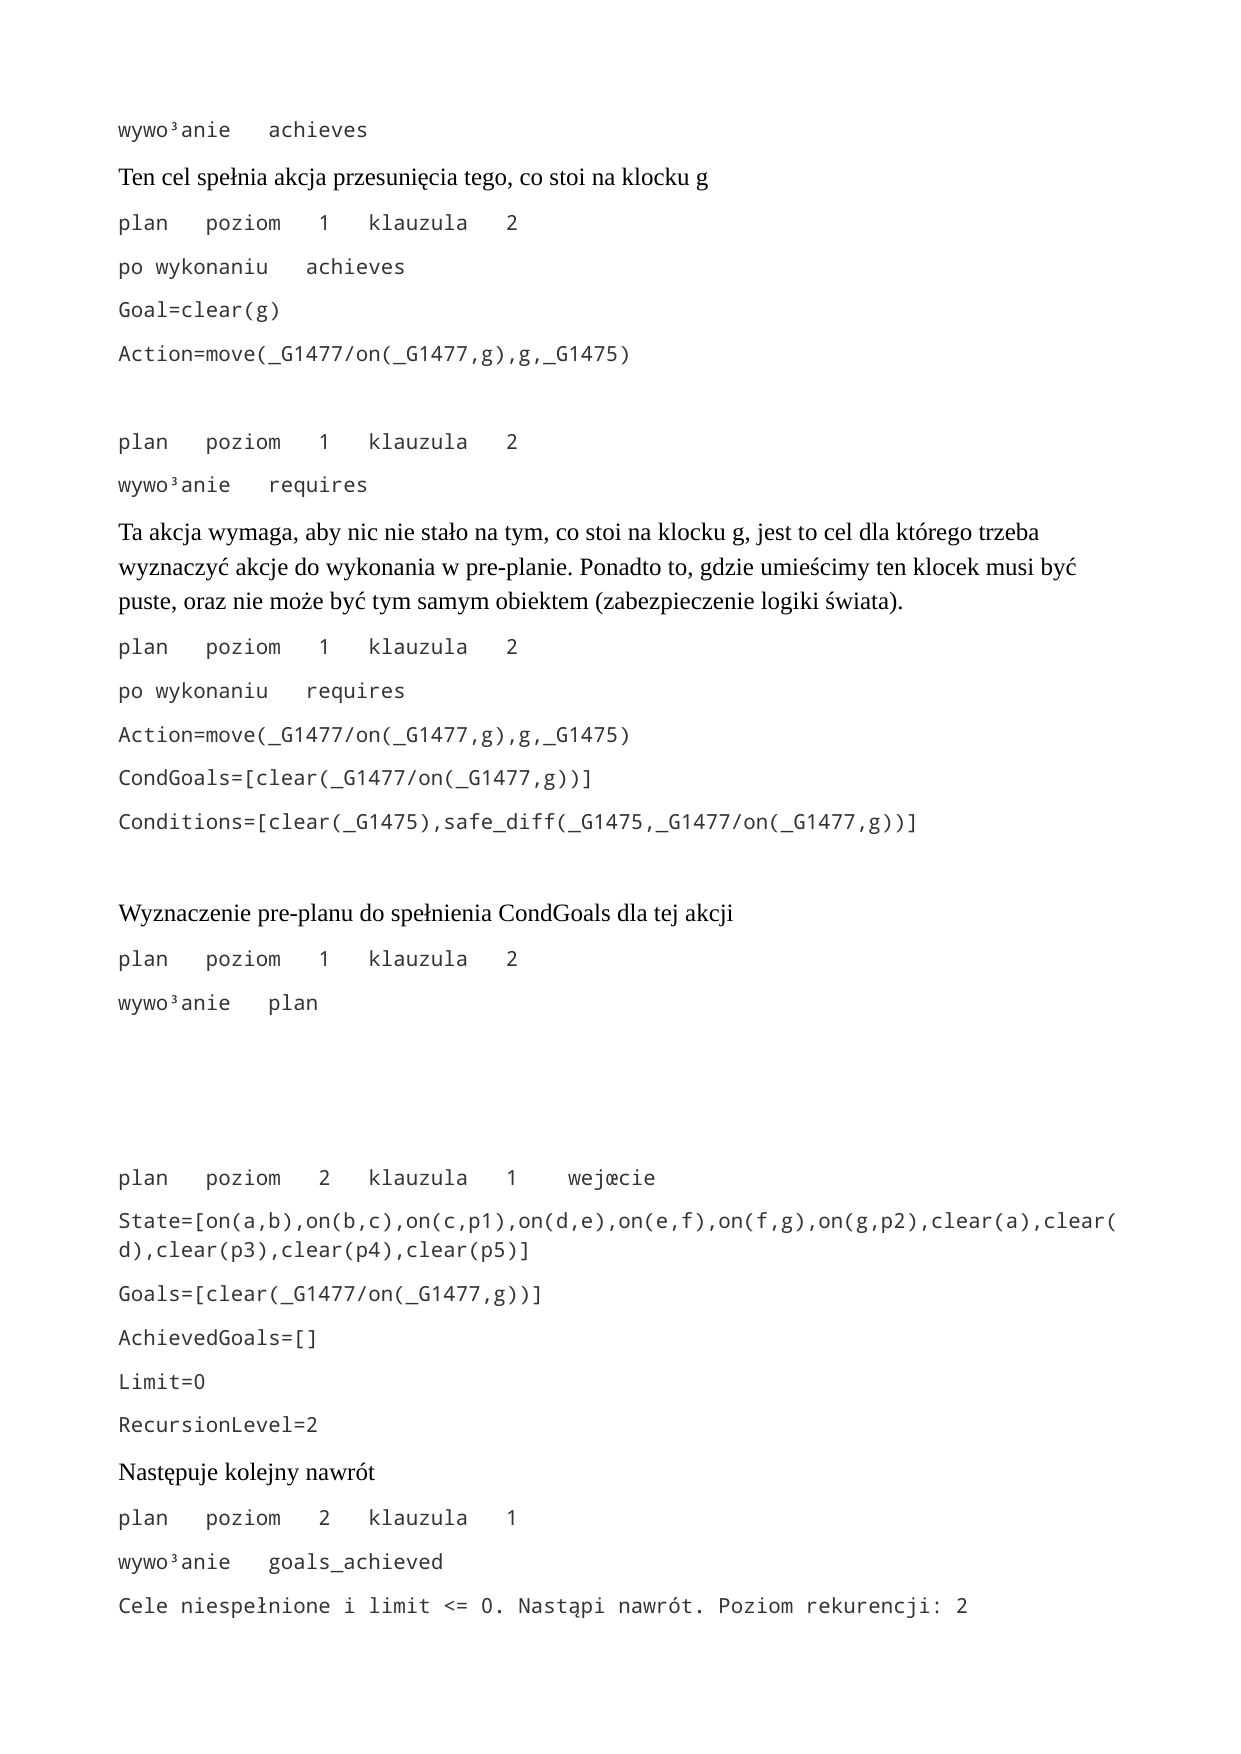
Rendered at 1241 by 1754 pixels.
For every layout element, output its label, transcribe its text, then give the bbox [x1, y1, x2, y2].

text wywo³anie goals_achieved [118, 1550, 1122, 1574]
text plan poziom 1 klauzula 2 [118, 947, 1122, 971]
text Wyznaczenie pre-planu do spełnienia CondGoals dla tej akcji [118, 898, 1122, 926]
text plan poziom 2 klauzula 1 wejœcie [118, 1166, 1122, 1190]
text wywo³anie achieves [118, 118, 1122, 142]
text AchievedGoals=[] [118, 1326, 1122, 1350]
text wywo³anie requires [118, 473, 1122, 498]
text plan poziom 1 klauzula 2 [118, 635, 1122, 659]
text po wykonaniu achieves [118, 255, 1122, 279]
text Ten cel spełnia akcja przesunięcia tego, co stoi na klocku g [118, 162, 1122, 191]
text Goal=clear(g) [118, 298, 1122, 323]
text Cele niespełnione i limit <= 0. Nastąpi nawrót. Poziom rekurencji: 2 [118, 1594, 1122, 1618]
text Następuje kolejny nawrót [118, 1457, 1122, 1486]
text wywo³anie plan [118, 991, 1122, 1015]
text Limit=0 [118, 1370, 1122, 1394]
text Conditions=[clear(_G1475),safe_diff(_G1475,_G1477/on(_G1477,g))] [118, 810, 1122, 834]
text State=[on(a,b),on(b,c),on(c,p1),on(d,e),on(e,f),on(f,g),on(g,p2),clear(a),clear(d),clear(p3),clear(p4),clear(p5)] [118, 1209, 1122, 1263]
text Ta akcja wymaga, aby nic nie stało na tym, co stoi na klocku g, jest to cel dla którego trzeba wyznaczyć akcje do wykonania w pre-planie. Ponadto to, gdzie umieścimy ten klocek musi być puste, oraz nie może być tym samym obiektem (zabezpieczenie logiki świata). [118, 517, 1122, 615]
text RecursionLevel=2 [118, 1413, 1122, 1438]
text plan poziom 2 klauzula 1 [118, 1506, 1122, 1531]
text Action=move(_G1477/on(_G1477,g),g,_G1475) [118, 723, 1122, 747]
text Action=move(_G1477/on(_G1477,g),g,_G1475) [118, 342, 1122, 367]
text plan poziom 1 klauzula 2 [118, 211, 1122, 235]
text Goals=[clear(_G1477/on(_G1477,g))] [118, 1282, 1122, 1307]
text plan poziom 1 klauzula 2 [118, 430, 1122, 454]
text CondGoals=[clear(_G1477/on(_G1477,g))] [118, 766, 1122, 791]
text po wykonaniu requires [118, 679, 1122, 703]
